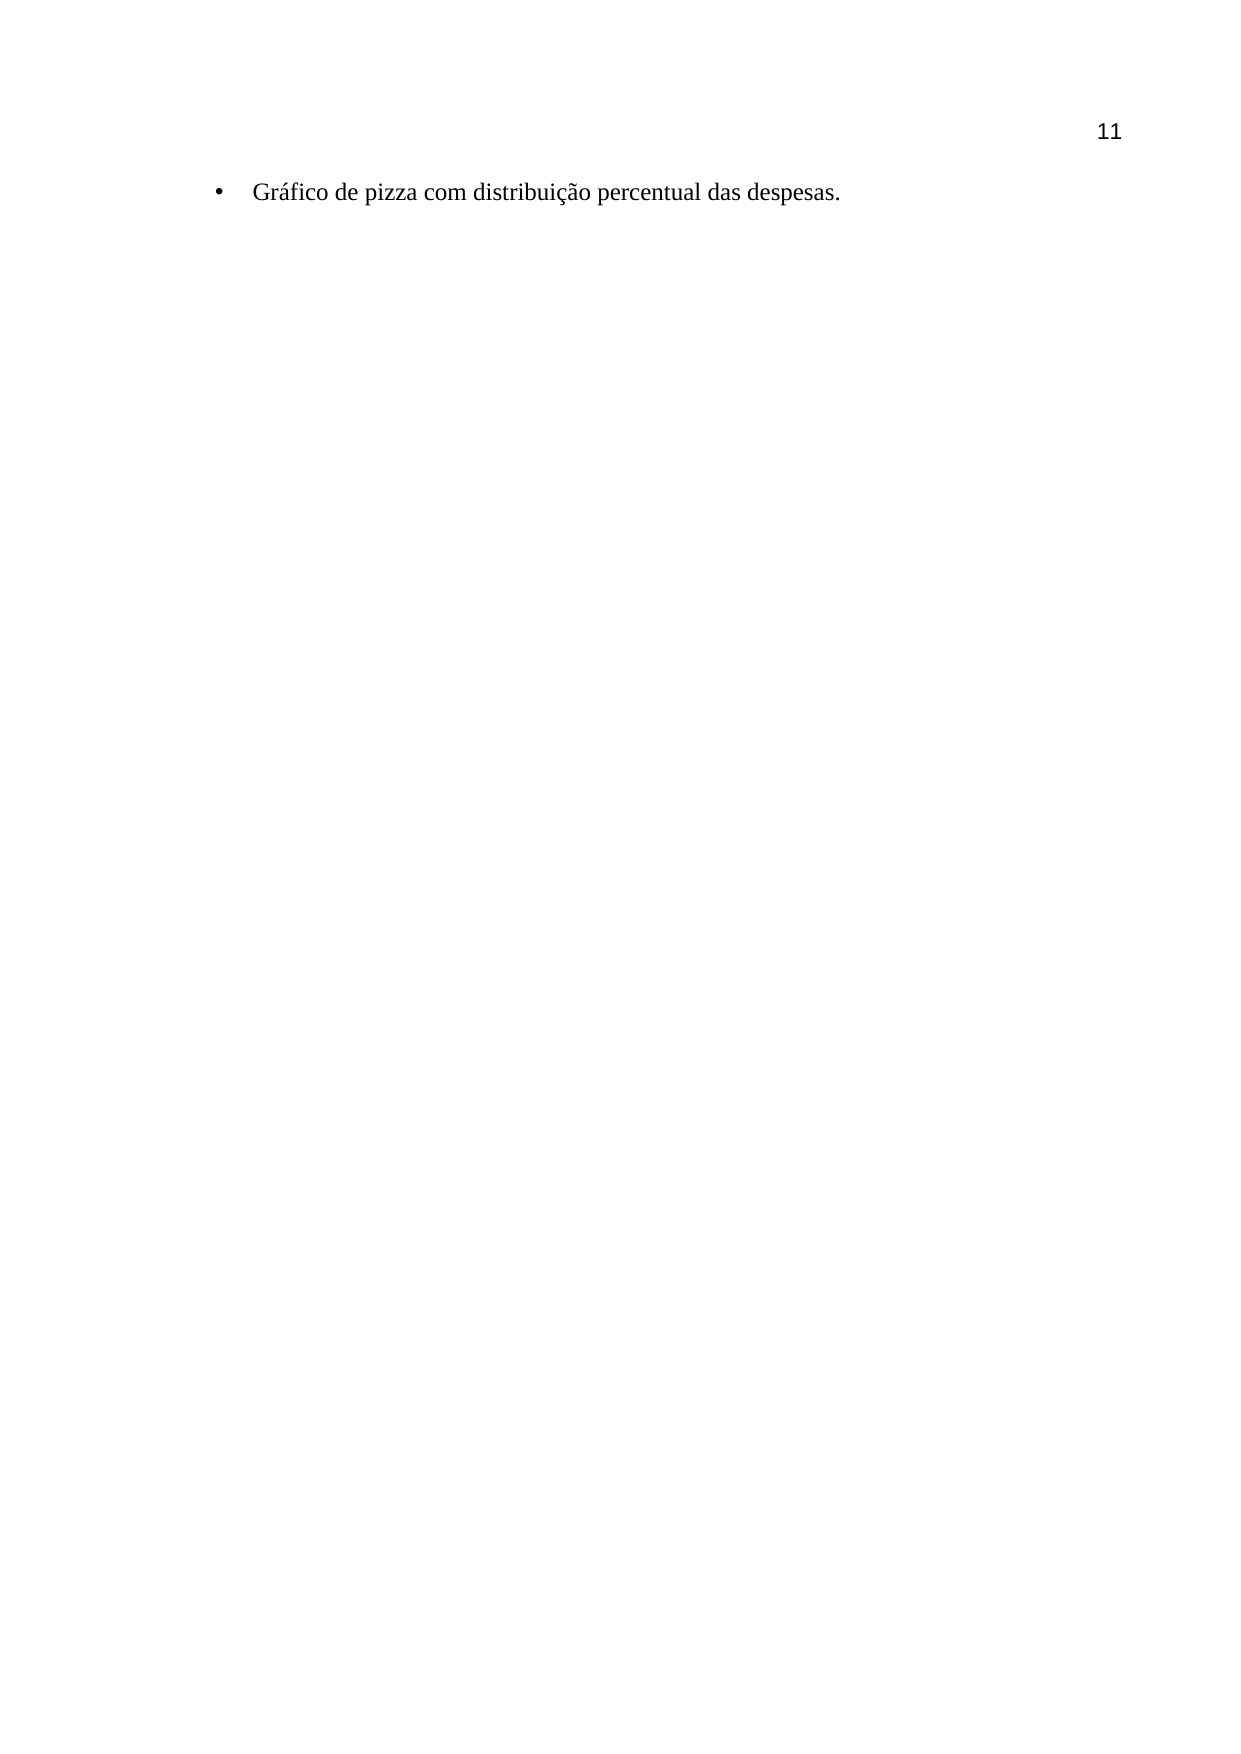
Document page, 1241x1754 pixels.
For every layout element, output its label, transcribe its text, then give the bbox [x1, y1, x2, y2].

list Gráfico de pizza com distribuição percentual das despesas. [215, 177, 1122, 206]
